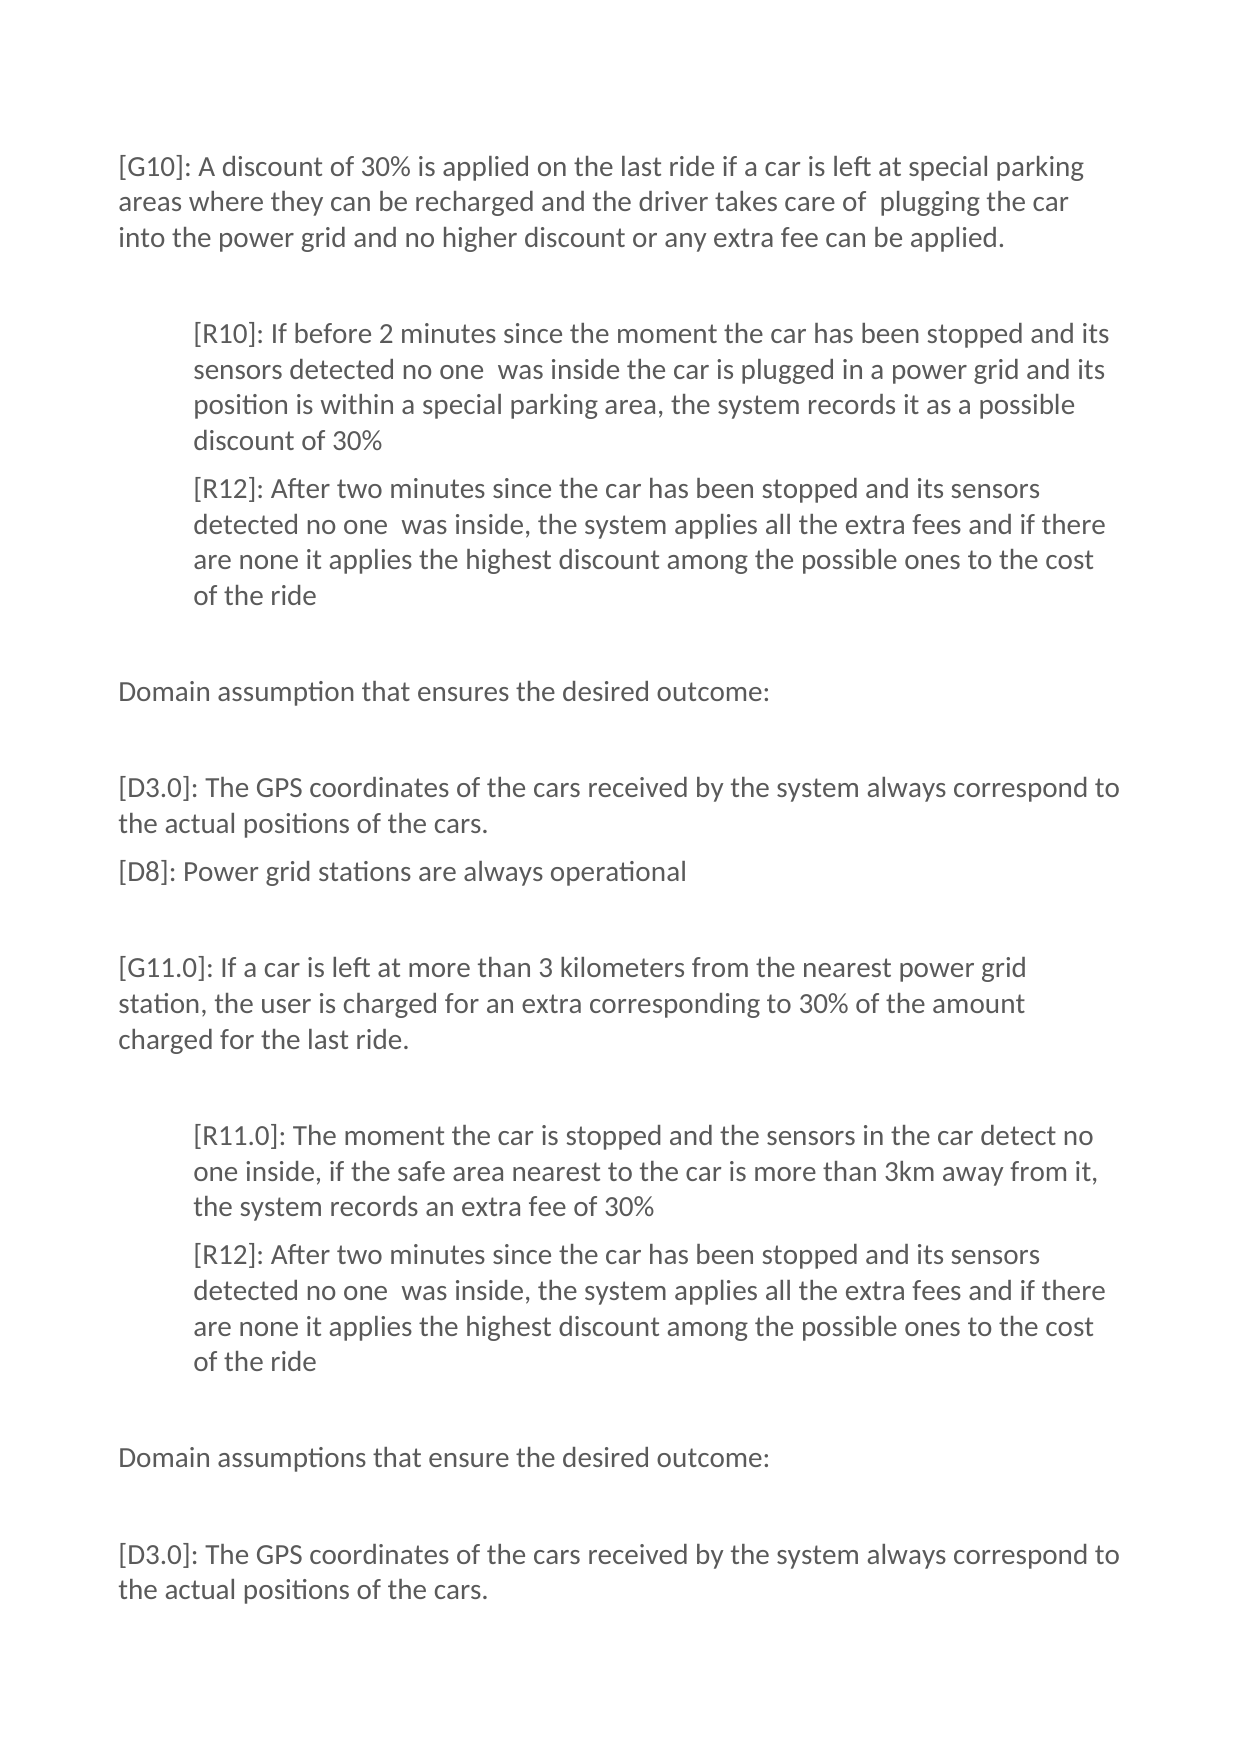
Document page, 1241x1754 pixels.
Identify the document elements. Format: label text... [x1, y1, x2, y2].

subtitle Domain assumption that ensures the desired outcome: [118, 673, 1122, 709]
subtitle Domain assumptions that ensure the desired outcome: [118, 1439, 1122, 1475]
subtitle [G11.0]: If a car is left at more than 3 kilometers from the nearest power grid station, the user is charged for an extra corresponding to 30% of the amount charged for the last ride. [118, 949, 1122, 1056]
subtitle [D3.0]: The GPS coordinates of the cars received by the system always correspond to the actual positions of the cars. [118, 1536, 1122, 1607]
subtitle [G10]: A discount of 30% is applied on the last ride if a car is left at special parking areas where they can be recharged and the driver takes care of plugging the car into the power grid and no higher discount or any extra fee can be applied. [118, 148, 1122, 254]
subtitle [R12]: After two minutes since the car has been stopped and its sensors detected no one was inside, the system applies all the extra fees and if there are none it applies the highest discount among the possible ones to the cost of the ride [118, 470, 1122, 613]
subtitle [R11.0]: The moment the car is stopped and the sensors in the car detect no one inside, if the safe area nearest to the car is more than 3km away from it, the system records an extra fee of 30% [118, 1117, 1122, 1224]
subtitle [R10]: If before 2 minutes since the moment the car has been stopped and its sensors detected no one was inside the car is plugged in a power grid and its position is within a special parking area, the system records it as a possible discount of 30% [118, 315, 1122, 458]
subtitle [R12]: After two minutes since the car has been stopped and its sensors detected no one was inside, the system applies all the extra fees and if there are none it applies the highest discount among the possible ones to the cost of the ride [118, 1236, 1122, 1379]
subtitle [D3.0]: The GPS coordinates of the cars received by the system always correspond to the actual positions of the cars. [118, 769, 1122, 841]
subtitle [D8]: Power grid stations are always operational [118, 853, 1122, 889]
